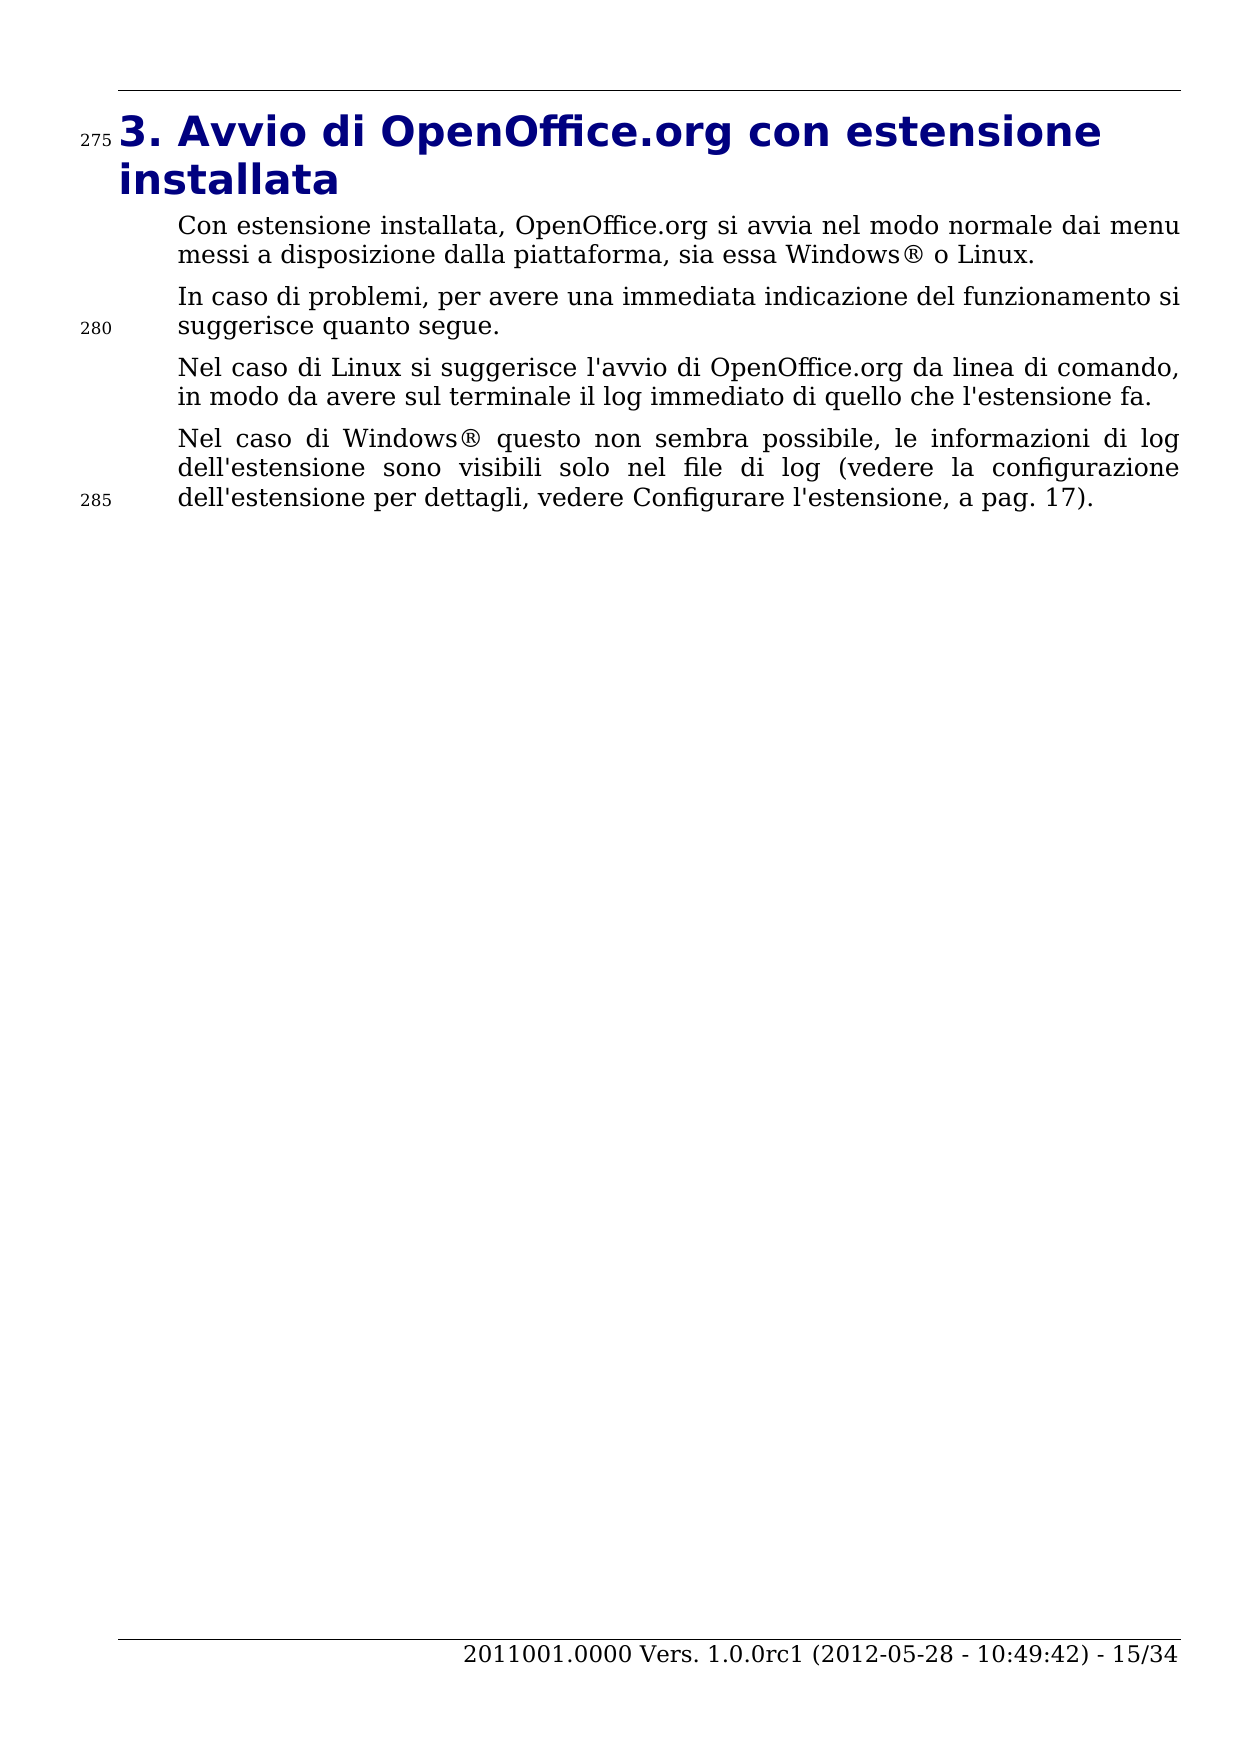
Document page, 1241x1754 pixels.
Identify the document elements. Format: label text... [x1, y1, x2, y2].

text Nel caso di Windows® questo non sembra possibile, le informazioni di log dell'estensione sono visibili solo nel file di log (vedere la configurazione dell'estensione per dettagli, vedere Configurare l'estensione, a pag. 17). [177, 424, 1181, 512]
text In caso di problemi, per avere una immediata indicazione del funzionamento si suggerisce quanto segue. [177, 282, 1181, 341]
text Con estensione installata, OpenOffice.org si avvia nel modo normale dai menu messi a disposizione dalla piattaforma, sia essa Windows® o Linux. [177, 211, 1181, 270]
text Nel caso di Linux si suggerisce l'avvio di OpenOffice.org da linea di comando, in modo da avere sul terminale il log immediato di quello che l'estensione fa. [177, 353, 1181, 412]
subtitle Avvio di OpenOffice.org con estensione installata [118, 107, 1181, 204]
